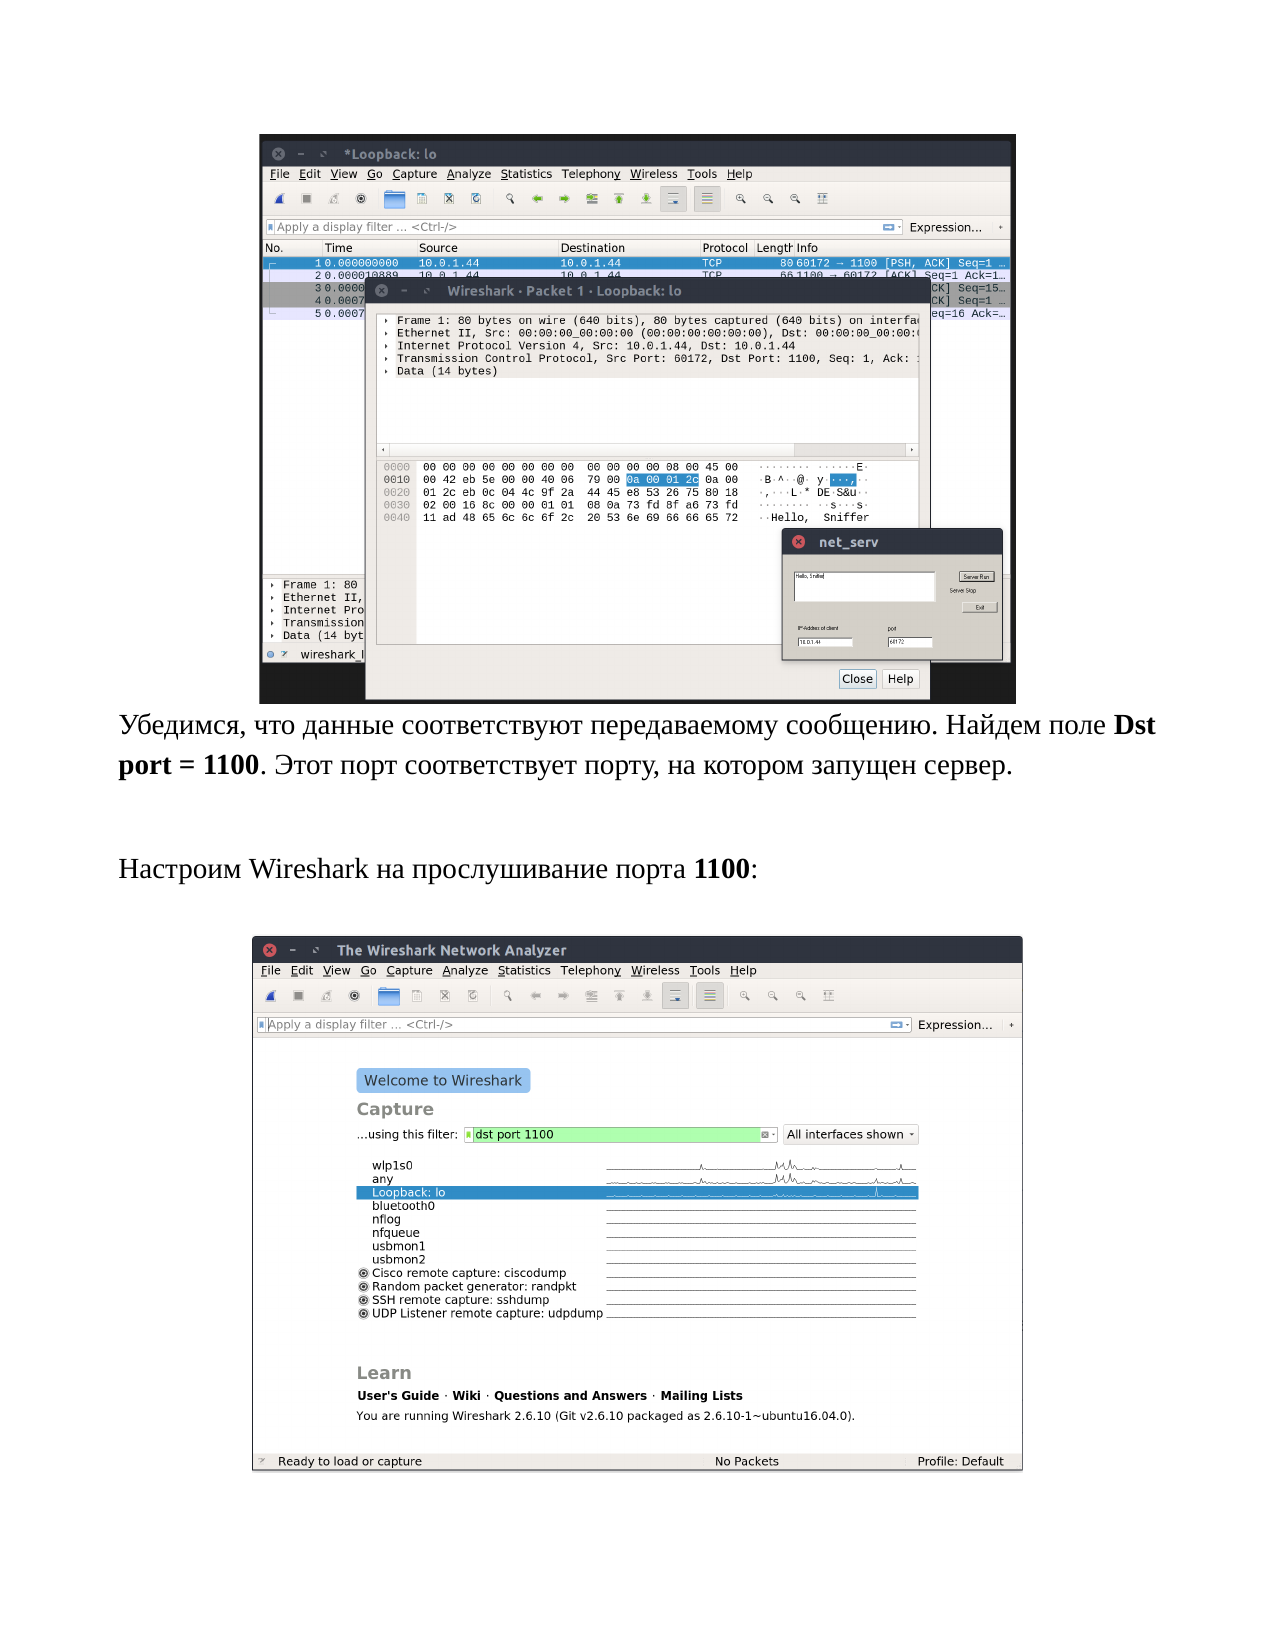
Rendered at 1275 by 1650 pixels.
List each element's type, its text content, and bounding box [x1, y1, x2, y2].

picture [252, 934, 1023, 1473]
picture [259, 134, 1016, 704]
text Убедимся, что данные соответствуют передаваемому сообщению. Найдем поле Dst port = 1100. Этот порт соответствует порту, на котором запущен сервер. [118, 707, 1157, 781]
text Настроим Wireshark на прослушивание порта 1100: [118, 851, 1157, 884]
